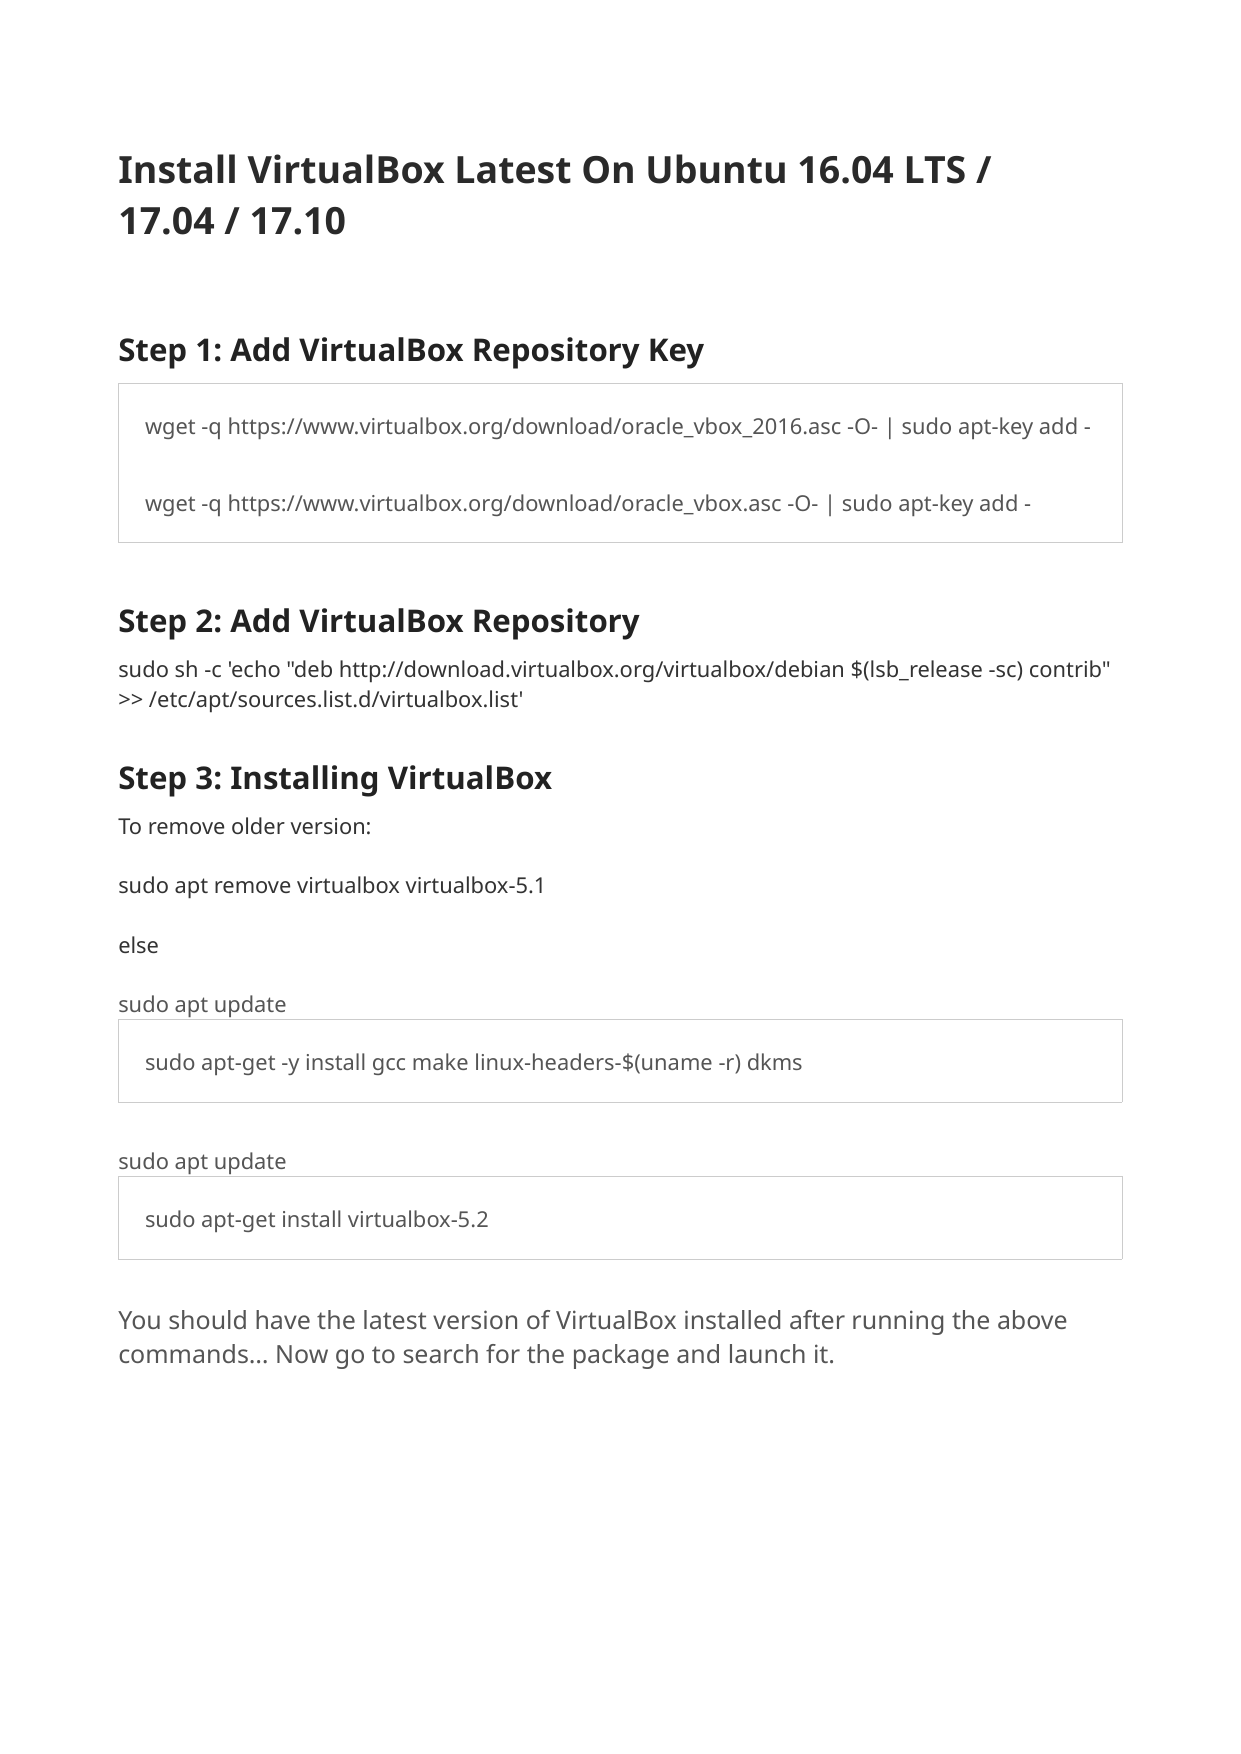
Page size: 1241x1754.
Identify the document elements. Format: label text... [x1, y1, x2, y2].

text sudo apt-get -y install gcc make linux-headers-$(uname -r) dkms [119, 1020, 1122, 1102]
text wget -q https://www.virtualbox.org/download/oracle_vbox_2016.asc -O- | sudo apt-key add - [119, 384, 1122, 441]
text sudo apt remove virtualbox virtualbox-5.1 [118, 870, 1122, 900]
subtitle Install VirtualBox Latest On Ubuntu 16.04 LTS / 17.04 / 17.10 [118, 143, 1122, 245]
text sudo apt update [118, 1146, 1122, 1176]
text sudo apt update [118, 989, 1122, 1019]
text sudo apt-get install virtualbox-5.2 [119, 1177, 1122, 1259]
subtitle Step 3: Installing VirtualBox [118, 756, 1122, 798]
subtitle Step 1: Add VirtualBox Repository Key [118, 328, 1122, 370]
subtitle Step 2: Add VirtualBox Repository [118, 599, 1122, 641]
text wget -q https://www.virtualbox.org/download/oracle_vbox.asc -O- | sudo apt-key add - [119, 459, 1122, 542]
text You should have the latest version of VirtualBox installed after running the above commands… Now go to search for the package and launch it. [118, 1303, 1122, 1371]
text To remove older version: [118, 811, 1122, 841]
text sudo sh -c 'echo "deb http://download.virtualbox.org/virtualbox/debian $(lsb_release -sc) contrib" >> /etc/apt/sources.list.d/virtualbox.list' [118, 654, 1122, 713]
text else [118, 930, 1122, 960]
